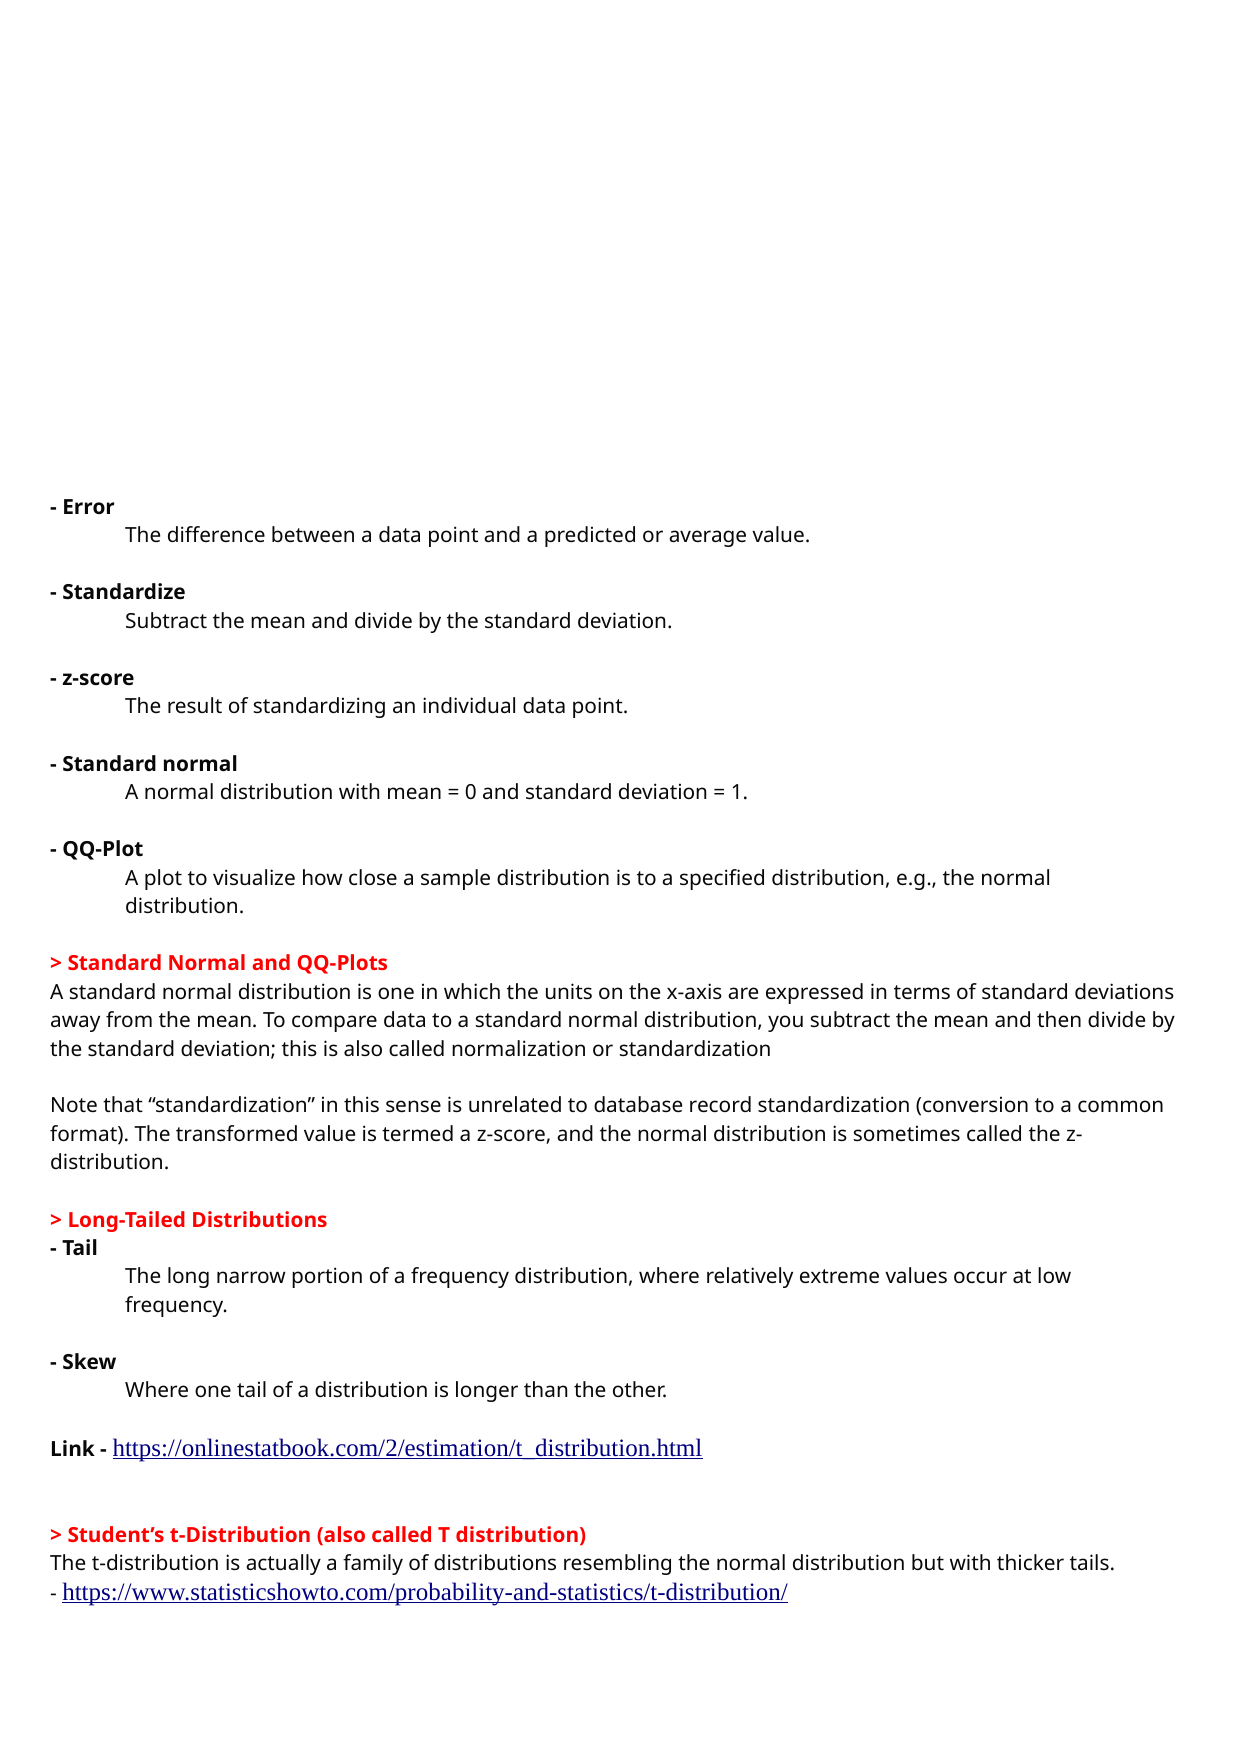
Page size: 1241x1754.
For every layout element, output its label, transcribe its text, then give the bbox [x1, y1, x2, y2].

text > Student’s t-Distribution (also called T distribution) The t-distribution is actually a family of distributions resembling the normal distribution but with thicker tails. [50, 1491, 1184, 1577]
text Link - https://onlinestatbook.com/2/estimation/t_distribution.html [50, 1433, 1184, 1491]
text Note that “standardization” in this sense is unrelated to database record standardization (conversion to a common format). The transformed value is termed a z-score, and the normal distribution is sometimes called the z-distribution. > Long-Tailed Distributions - Tail The long narrow portion of a frequency distribution, where relatively extreme values occur at low frequency. - Skew Where one tail of a distribution is longer than the other. [50, 1091, 1184, 1433]
text - https://www.statisticshowto.com/probability-and-statistics/t-distribution/ [50, 1577, 1184, 1635]
text - Error The difference between a data point and a predicted or average value. - Standardize Subtract the mean and divide by the standard deviation. - z-score The result of standardizing an individual data point. - Standard normal A normal distribution with mean = 0 and standard deviation = 1. - QQ-Plot A plot to visualize how close a sample distribution is to a specified distribution, e.g., the normal distribution. > Standard Normal and QQ-Plots A standard normal distribution is one in which the units on the x-axis are expressed in terms of standard deviations away from the mean. To compare data to a standard normal distribution, you subtract the mean and then divide by the standard deviation; this is also called normalization or standardization [50, 463, 1184, 1062]
